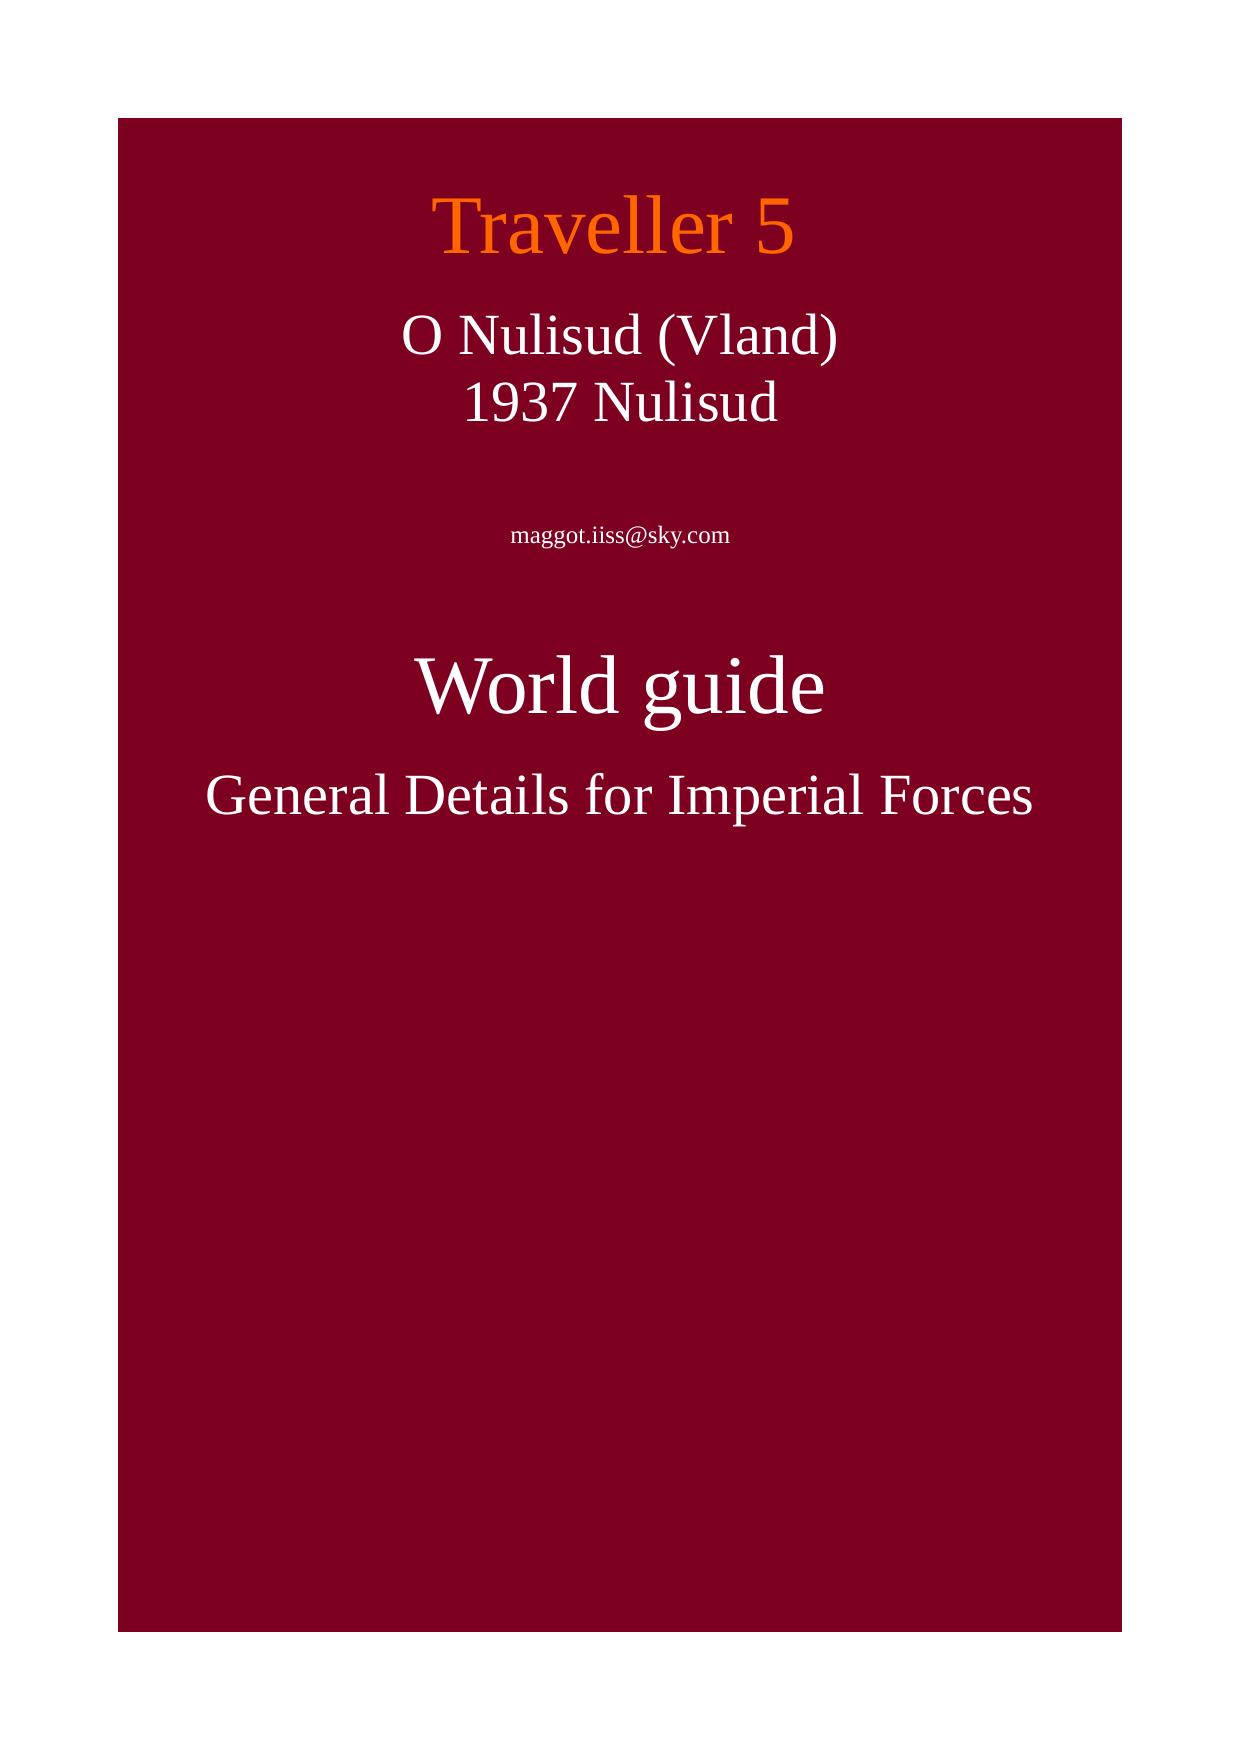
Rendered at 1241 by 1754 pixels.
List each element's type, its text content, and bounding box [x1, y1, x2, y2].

text O Nulisud (Vland) [118, 300, 1122, 367]
text maggot.iiss@sky.com [118, 521, 1122, 549]
text Traveller 5 [118, 176, 1122, 271]
text General Details for Imperial Forces [118, 760, 1122, 827]
text World guide [118, 636, 1122, 731]
text 1937 Nulisud [118, 367, 1122, 434]
